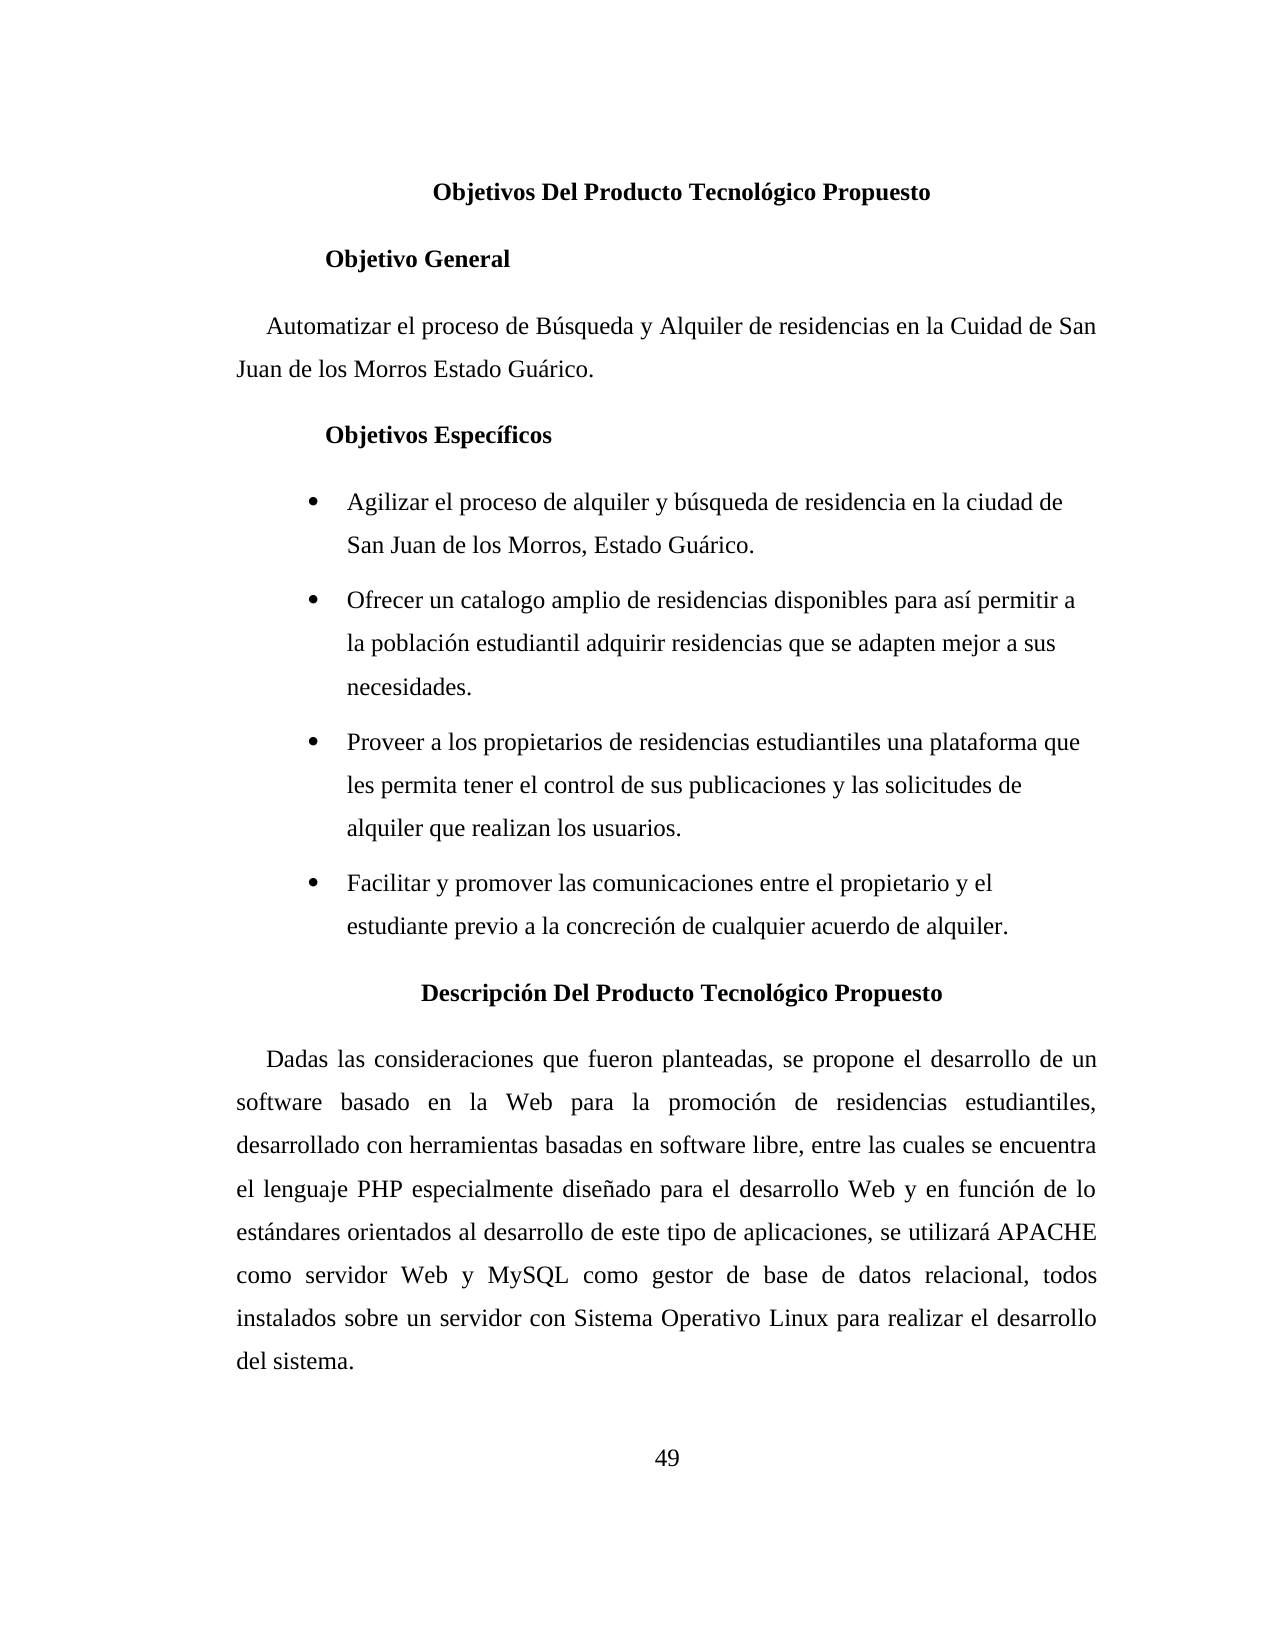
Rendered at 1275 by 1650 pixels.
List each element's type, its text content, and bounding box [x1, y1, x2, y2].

subtitle Descripción Del Producto Tecnológico Propuesto [236, 978, 1098, 1006]
subtitle Objetivo General [236, 244, 1098, 273]
list Facilitar y promover las comunicaciones entre el propietario y el estudiante previo a la concreción de cualquier acuerdo de alquiler. [309, 868, 1098, 939]
text Automatizar el proceso de Búsqueda y Alquiler de residencias en la Cuidad de San Juan de los Morros Estado Guárico. [236, 311, 1098, 383]
subtitle Objetivos Específicos [236, 421, 1098, 449]
list Agilizar el proceso de alquiler y búsqueda de residencia en la ciudad de San Juan de los Morros, Estado Guárico. [309, 487, 1098, 559]
subtitle Objetivos Del Producto Tecnológico Propuesto [236, 177, 1098, 206]
text Dadas las consideraciones que fueron planteadas, se propone el desarrollo de un software basado en la Web para la promoción de residencias estudiantiles, desarrollado con herramientas basadas en software libre, entre las cuales se encuentra el lenguaje PHP especialmente diseñado para el desarrollo Web y en función de lo estándares orientados al desarrollo de este tipo de aplicaciones, se utilizará APACHE como servidor Web y MySQL como gestor de base de datos relacional, todos instalados sobre un servidor con Sistema Operativo Linux para realizar el desarrollo del sistema. [236, 1044, 1098, 1375]
list Proveer a los propietarios de residencias estudiantiles una plataforma que les permita tener el control de sus publicaciones y las solicitudes de alquiler que realizan los usuarios. [309, 727, 1098, 842]
list Ofrecer un catalogo amplio de residencias disponibles para así permitir a la población estudiantil adquirir residencias que se adapten mejor a sus necesidades. [309, 585, 1098, 700]
